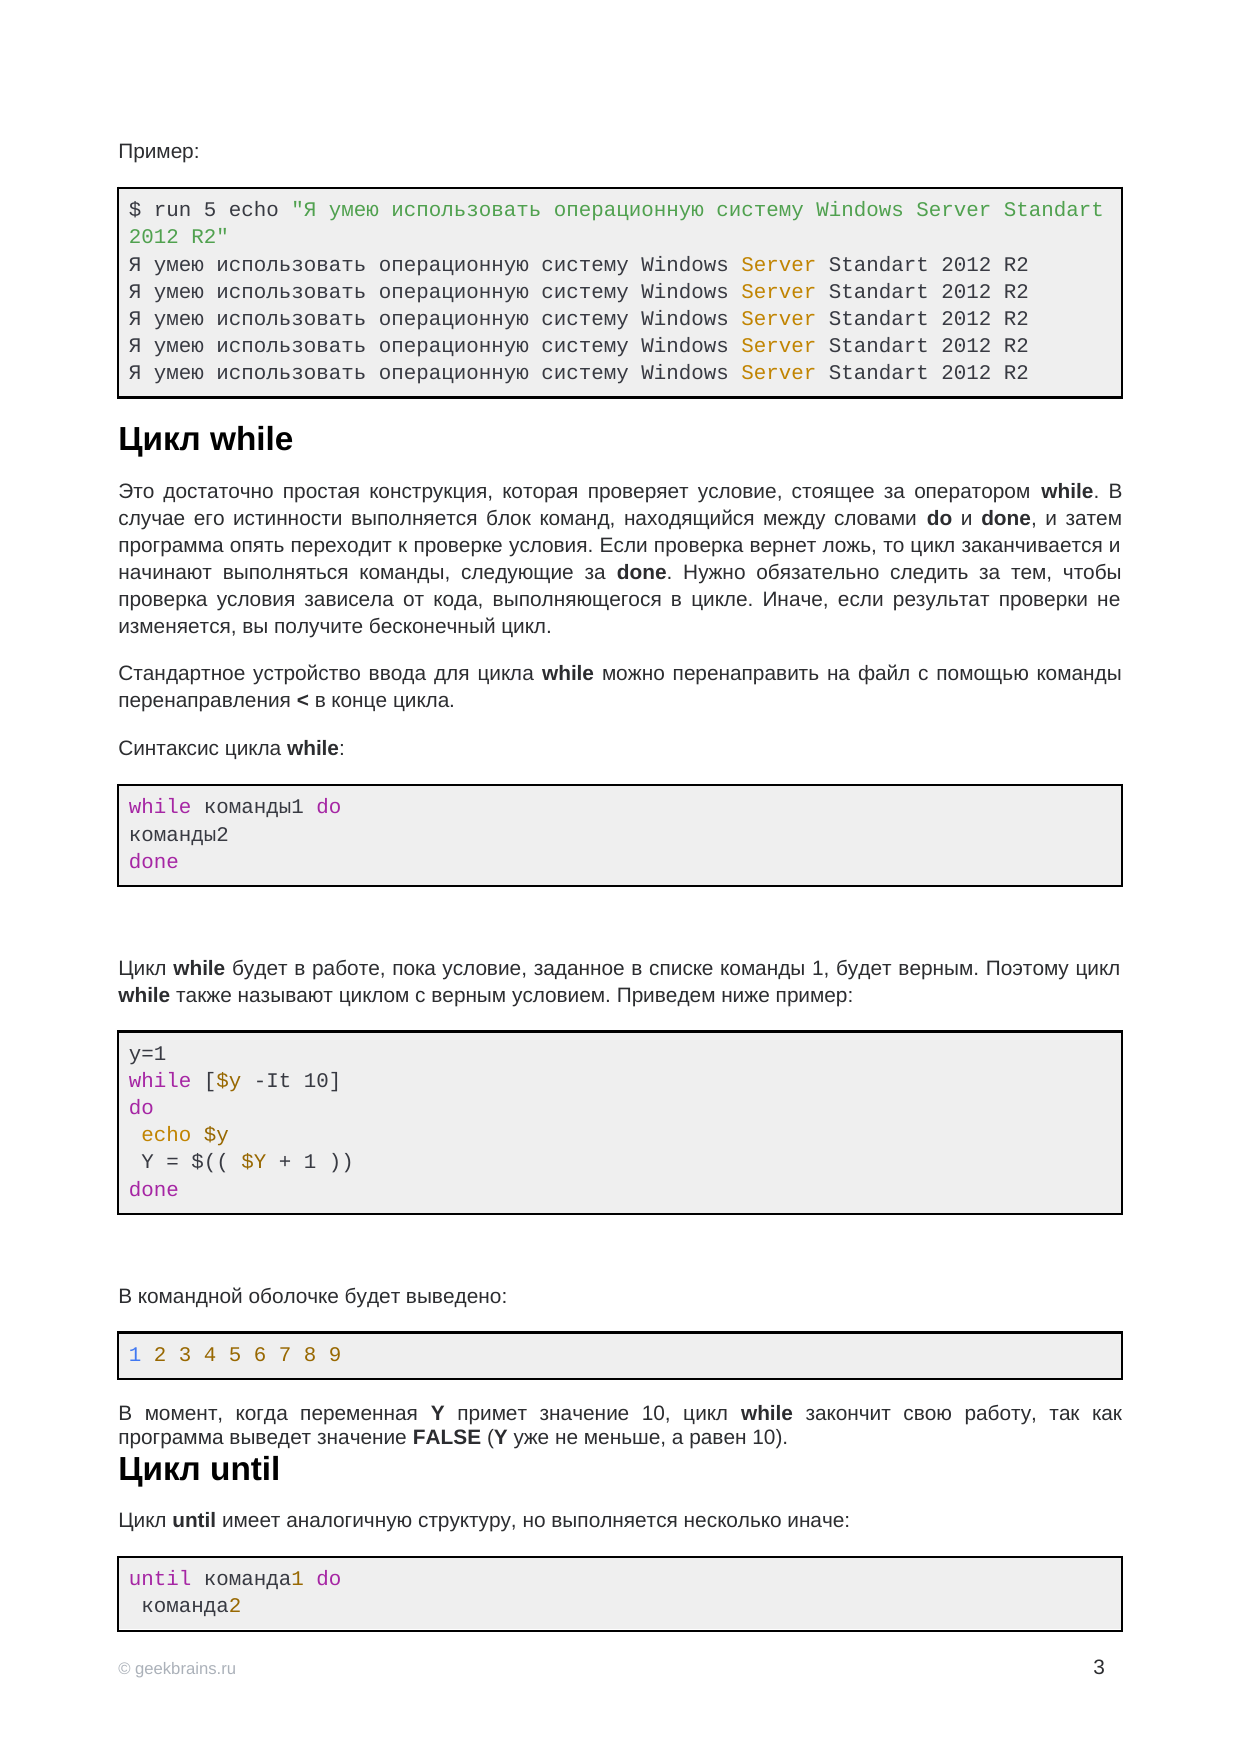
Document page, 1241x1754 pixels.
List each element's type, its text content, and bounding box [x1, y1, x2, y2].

text Синтаксис цикла while: [118, 736, 1122, 760]
table_header while команды1 do команды2 done [119, 786, 1121, 885]
table_header $ run 5 echo "Я умею использовать операционную систему Windows Server Standart 2012 R2" Я умею использовать операционную систему Windows Server Standart 2012 R2 Я умею использовать операционную систему Windows Server Standart 2012 R2 Я умею использовать операционную систему Windows Server Standart 2012 R2 Я умею использовать операционную систему Windows Server Standart 2012 R2 Я умею использовать операционную систему Windows Server Standart 2012 R2 [119, 189, 1121, 396]
text Цикл while будет в работе, пока условие, заданное в списке команды 1, будет верным. Поэтому цикл while также называют циклом с верным условием. Приведем ниже пример: [118, 956, 1122, 1006]
subtitle Цикл until [118, 1449, 1122, 1487]
text В момент, когда переменная Y примет значение 10, цикл while закончит свою работу, так как программа выведет значение FALSE (Y уже не меньше, а равен 10). [118, 1401, 1122, 1449]
text Пример: [118, 139, 1122, 163]
text Цикл until имеет аналогичную структуру, но выполняется несколько иначе: [118, 1508, 1122, 1532]
table_header 1 2 3 4 5 6 7 8 9 [119, 1334, 1121, 1378]
text Стандартное устройство ввода для цикла while можно перенаправить на файл с помощью команды перенаправления < в конце цикла. [118, 661, 1122, 712]
text Это достаточно простая конструкция, которая проверяет условие, стоящее за оператором while. В случае его истинности выполняется блок команд, находящийся между словами do и done, и затем программа опять переходит к проверке условия. Если проверка вернет ложь, то цикл заканчивается и начинают выполняться команды, следующие за done. Нужно обязательно следить за тем, чтобы проверка условия зависела от кода, выполняющегося в цикле. Иначе, если результат проверки не изменяется, вы получите бесконечный цикл. [118, 478, 1122, 637]
subtitle Цикл while [118, 419, 1122, 458]
text В командной оболочке будет выведено: [118, 1283, 1122, 1307]
table_header y=1 while [$y -It 10] do echo $y Y = $(( $Y + 1 )) done [119, 1033, 1121, 1213]
table_header until команда1 do команда2 [119, 1558, 1121, 1629]
